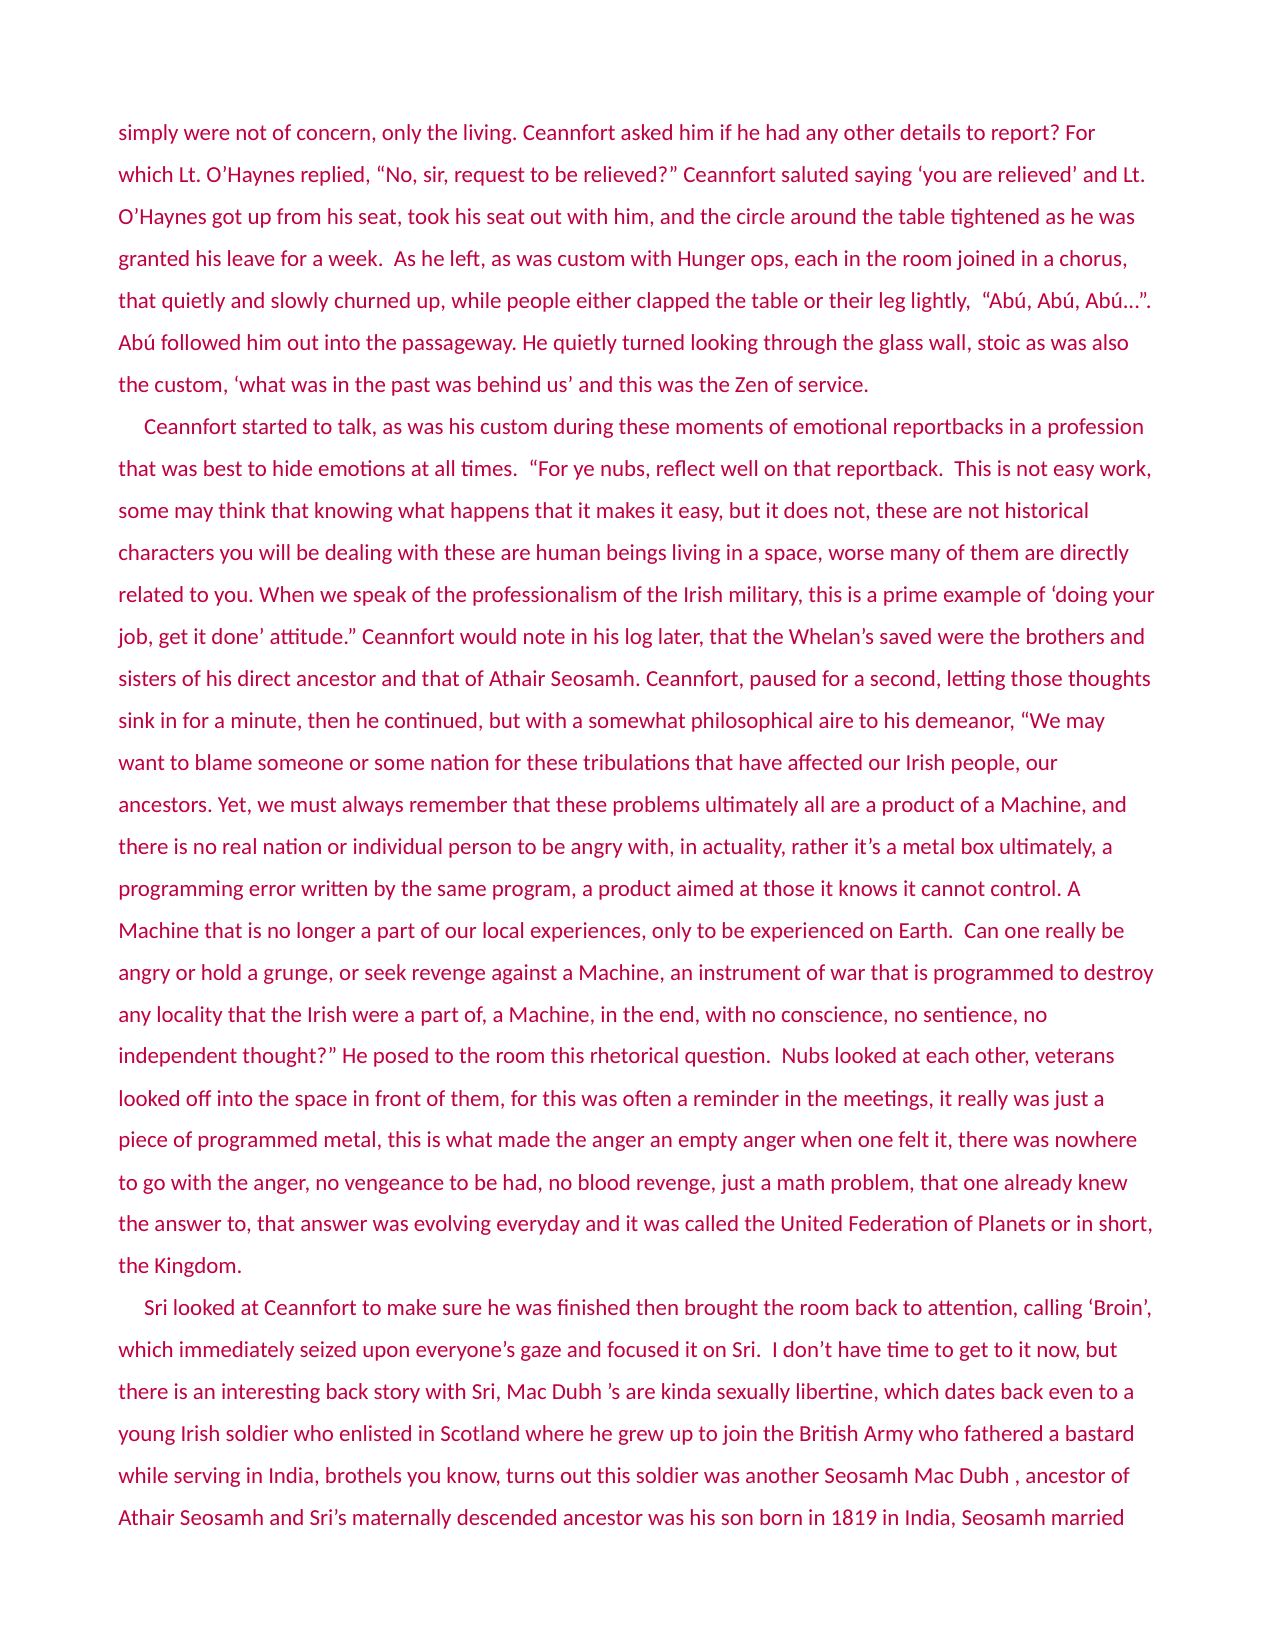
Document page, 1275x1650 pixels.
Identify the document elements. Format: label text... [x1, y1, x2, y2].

text Sri looked at Ceannfort to make sure he was finished then brought the room back to attention, calling ‘Broin’, which immediately seized upon everyone’s gaze and focused it on Sri. I don’t have time to get to it now, but there is an interesting back story with Sri, Mac Dubh ’s are kinda sexually libertine, which dates back even to a young Irish soldier who enlisted in Scotland where he grew up to join the British Army who fathered a bastard while serving in India, brothels you know, turns out this soldier was another Seosamh Mac Dubh , ancestor of Athair Seosamh and Sri’s maternally descended ancestor was his son born in 1819 in India, Seosamh married [118, 1293, 1157, 1531]
text Ceannfort started to talk, as was his custom during these moments of emotional reportbacks in a profession that was best to hide emotions at all times. “For ye nubs, reflect well on that reportback. This is not easy work, some may think that knowing what happens that it makes it easy, but it does not, these are not historical characters you will be dealing with these are human beings living in a space, worse many of them are directly related to you. When we speak of the professionalism of the Irish military, this is a prime example of ‘doing your job, get it done’ attitude.” Ceannfort would note in his log later, that the Whelan’s saved were the brothers and sisters of his direct ancestor and that of Athair Seosamh. Ceannfort, paused for a second, letting those thoughts sink in for a minute, then he continued, but with a somewhat philosophical aire to his demeanor, “We may want to blame someone or some nation for these tribulations that have affected our Irish people, our ancestors. Yet, we must always remember that these problems ultimately all are a product of a Machine, and there is no real nation or individual person to be angry with, in actuality, rather it’s a metal box ultimately, a programming error written by the same program, a product aimed at those it knows it cannot control. A Machine that is no longer a part of our local experiences, only to be experienced on Earth. Can one really be angry or hold a grunge, or seek revenge against a Machine, an instrument of war that is programmed to destroy any locality that the Irish were a part of, a Machine, in the end, with no conscience, no sentience, no independent thought?” He posed to the room this rhetorical question. Nubs looked at each other, veterans looked off into the space in front of them, for this was often a reminder in the meetings, it really was just a piece of programmed metal, this is what made the anger an empty anger when one felt it, there was nowhere to go with the anger, no vengeance to be had, no blood revenge, just a math problem, that one already knew the answer to, that answer was evolving everyday and it was called the United Federation of Planets or in short, the Kingdom. [118, 412, 1157, 1279]
text simply were not of concern, only the living. Ceannfort asked him if he had any other details to report? For which Lt. O’Haynes replied, “No, sir, request to be relieved?” Ceannfort saluted saying ‘you are relieved’ and Lt. O’Haynes got up from his seat, took his seat out with him, and the circle around the table tightened as he was granted his leave for a week. As he left, as was custom with Hunger ops, each in the room joined in a chorus, that quietly and slowly churned up, while people either clapped the table or their leg lightly, “Abú, Abú, Abú...”. Abú followed him out into the passageway. He quietly turned looking through the glass wall, stoic as was also the custom, ‘what was in the past was behind us’ and this was the Zen of service. [118, 118, 1157, 398]
